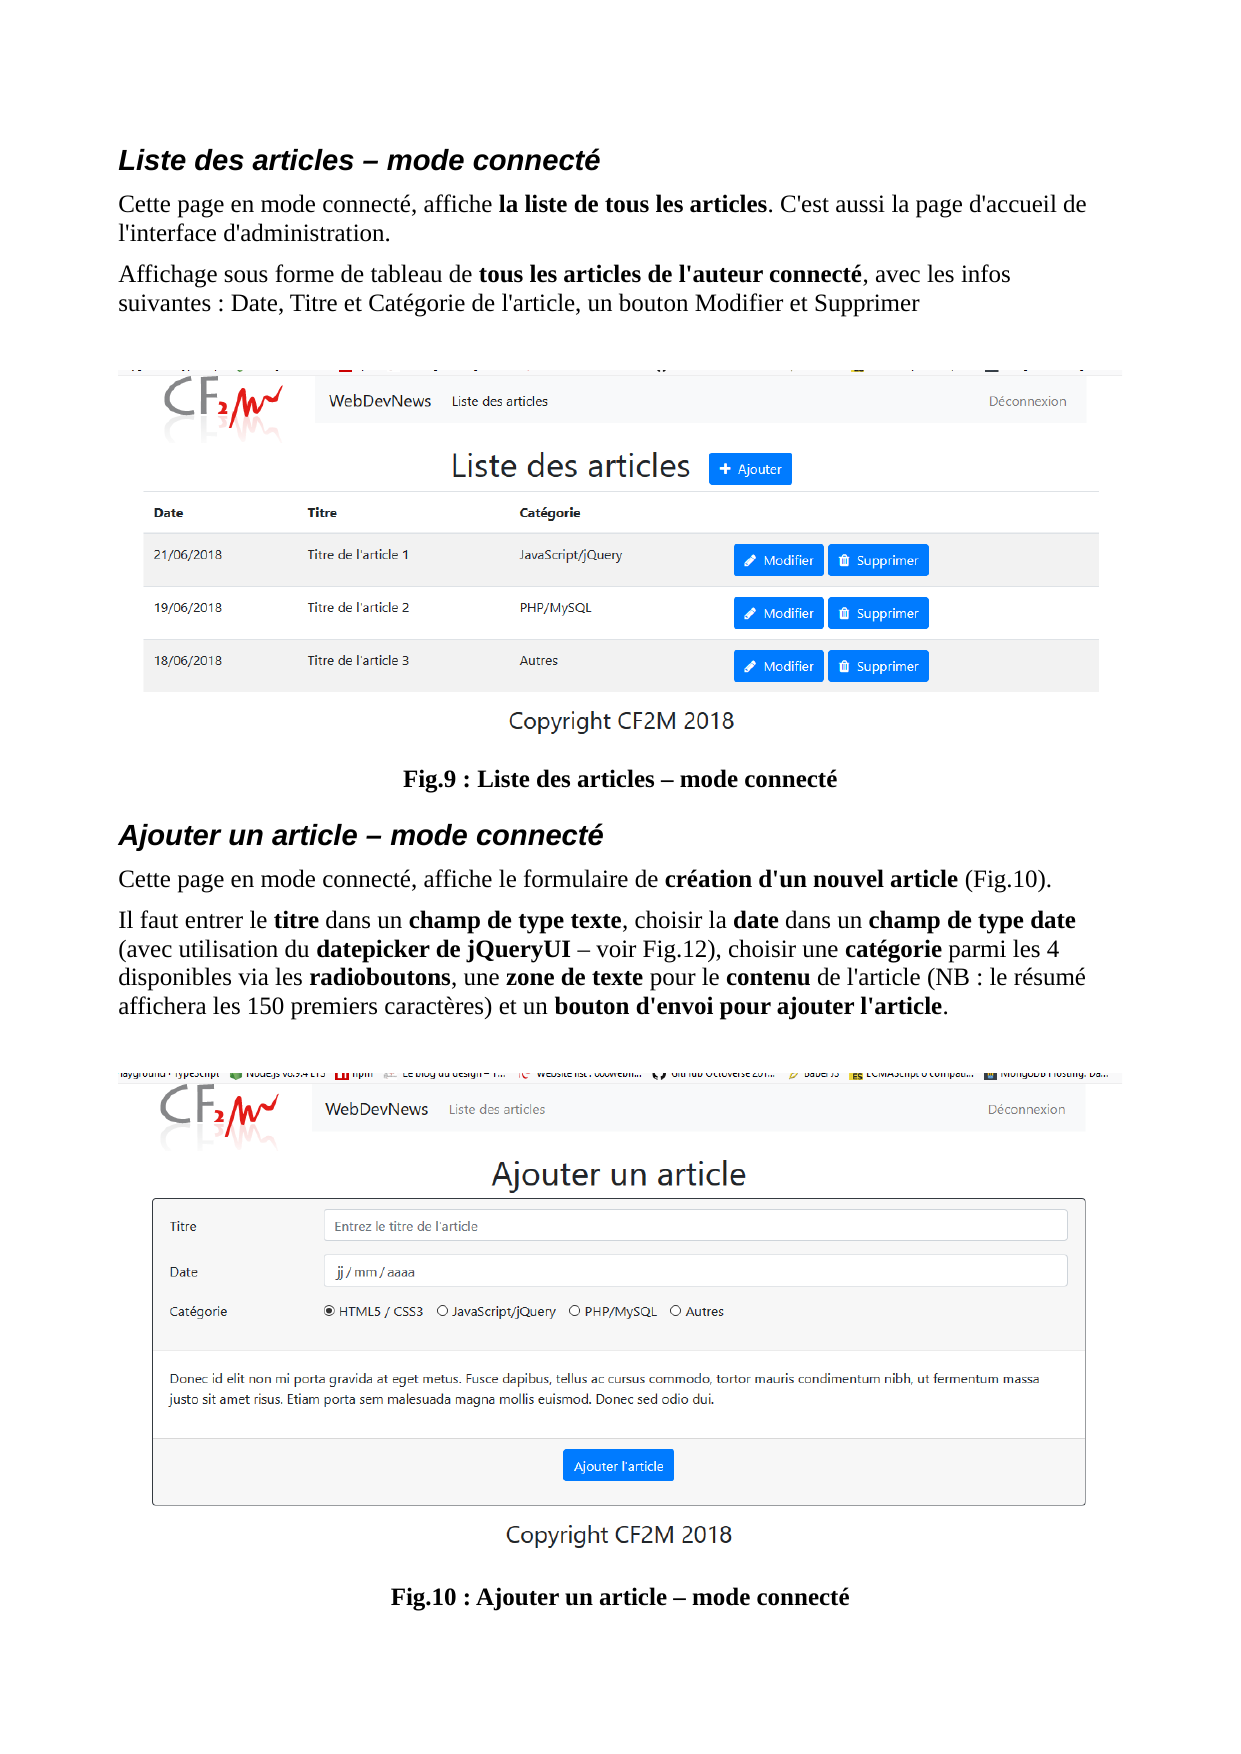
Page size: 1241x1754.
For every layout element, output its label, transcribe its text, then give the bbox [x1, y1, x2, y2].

text Affichage sous forme de tableau de tous les articles de l'auteur connecté, avec les infos suivantes : Date, Titre et Catégorie de l'article, un bouton Modifier et Supprimer [118, 259, 1122, 317]
text Cette page en mode connecté, affiche la liste de tous les articles. C'est aussi la page d'accueil de l'interface d'administration. [118, 189, 1122, 247]
subtitle Ajouter un article – mode connecté [118, 818, 1122, 851]
picture [118, 370, 1123, 752]
subtitle Liste des articles – mode connecté [118, 143, 1122, 177]
text Fig.10 : Ajouter un article – mode connecté [118, 1582, 1122, 1611]
picture [118, 1073, 1123, 1570]
text Cette page en mode connecté, affiche le formulaire de création d'un nouvel article (Fig.10). [118, 864, 1122, 892]
text Fig.9 : Liste des articles – mode connecté [118, 764, 1122, 793]
text Il faut entrer le titre dans un champ de type texte, choisir la date dans un champ de type date (avec utilisation du datepicker de jQueryUI – voir Fig.12), choisir une catégorie parmi les 4 disponibles via les radioboutons, une zone de texte pour le contenu de l'article (NB : le résumé affichera les 150 premiers caractères) et un bouton d'envoi pour ajouter l'article. [118, 905, 1122, 1020]
